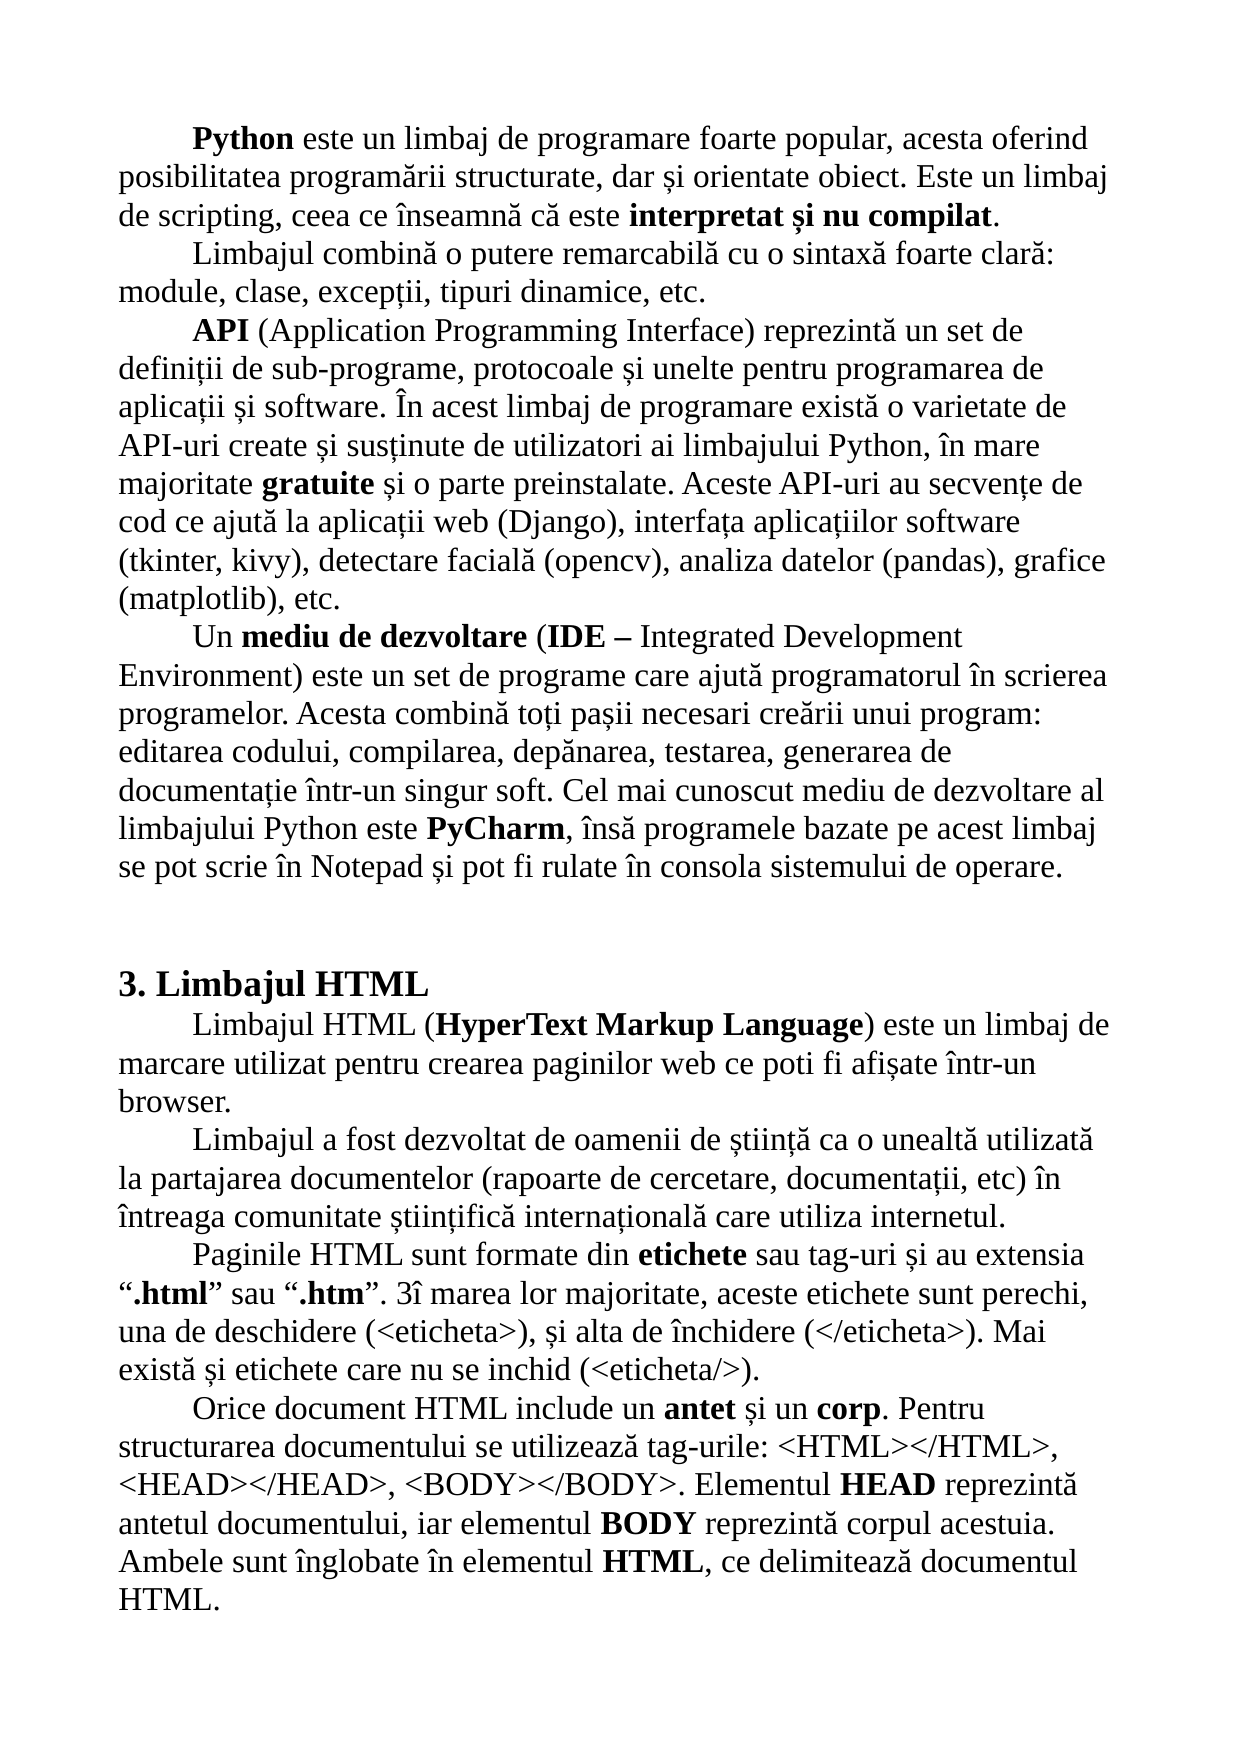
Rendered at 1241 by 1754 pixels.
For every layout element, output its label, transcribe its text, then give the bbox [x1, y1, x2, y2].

text Orice document HTML include un antet și un corp. Pentru structurarea documentului se utilizează tag-urile: <HTML></HTML>, <HEAD></HEAD>, <BODY></BODY>. Elementul HEAD reprezintă antetul documentului, iar elementul BODY reprezintă corpul acestuia. Ambele sunt înglobate în elementul HTML, ce delimitează documentul HTML. [118, 1388, 1122, 1618]
text Paginile HTML sunt formate din etichete sau tag-uri și au extensia “.html” sau “.htm”. 3î marea lor majoritate, aceste etichete sunt perechi, una de deschidere (<eticheta>), și alta de închidere (</eticheta>). Mai există și etichete care nu se inchid (<eticheta/>). [118, 1234, 1122, 1388]
text API (Application Programming Interface) reprezintă un set de definiții de sub-programe, protocoale și unelte pentru programarea de aplicații și software. În acest limbaj de programare există o varietate de API-uri create și susținute de utilizatori ai limbajului Python, în mare majoritate gratuite și o parte preinstalate. Aceste API-uri au secvențe de cod ce ajută la aplicații web (Django), interfața aplicațiilor software (tkinter, kivy), detectare facială (opencv), analiza datelor (pandas), grafice (matplotlib), etc. [118, 310, 1122, 616]
text 3. Limbajul HTML [118, 961, 1122, 1004]
text Limbajul HTML (HyperText Markup Language) este un limbaj de marcare utilizat pentru crearea paginilor web ce poti fi afișate într-un browser. [118, 1004, 1122, 1119]
text Limbajul combină o putere remarcabilă cu o sintaxă foarte clară: module, clase, excepții, tipuri dinamice, etc. [118, 233, 1122, 310]
text Un mediu de dezvoltare (IDE – Integrated Development Environment) este un set de programe care ajută programatorul în scrierea programelor. Acesta combină toți pașii necesari creării unui program: editarea codului, compilarea, depănarea, testarea, generarea de documentație într-un singur soft. Cel mai cunoscut mediu de dezvoltare al limbajului Python este PyCharm, însă programele bazate pe acest limbaj se pot scrie în Notepad și pot fi rulate în consola sistemului de operare. [118, 616, 1122, 885]
text Python este un limbaj de programare foarte popular, acesta oferind posibilitatea programării structurate, dar și orientate obiect. Este un limbaj de scripting, ceea ce înseamnă că este interpretat și nu compilat. [118, 118, 1122, 233]
text Limbajul a fost dezvoltat de oamenii de știință ca o unealtă utilizată la partajarea documentelor (rapoarte de cercetare, documentații, etc) în întreaga comunitate științifică internațională care utiliza internetul. [118, 1119, 1122, 1234]
